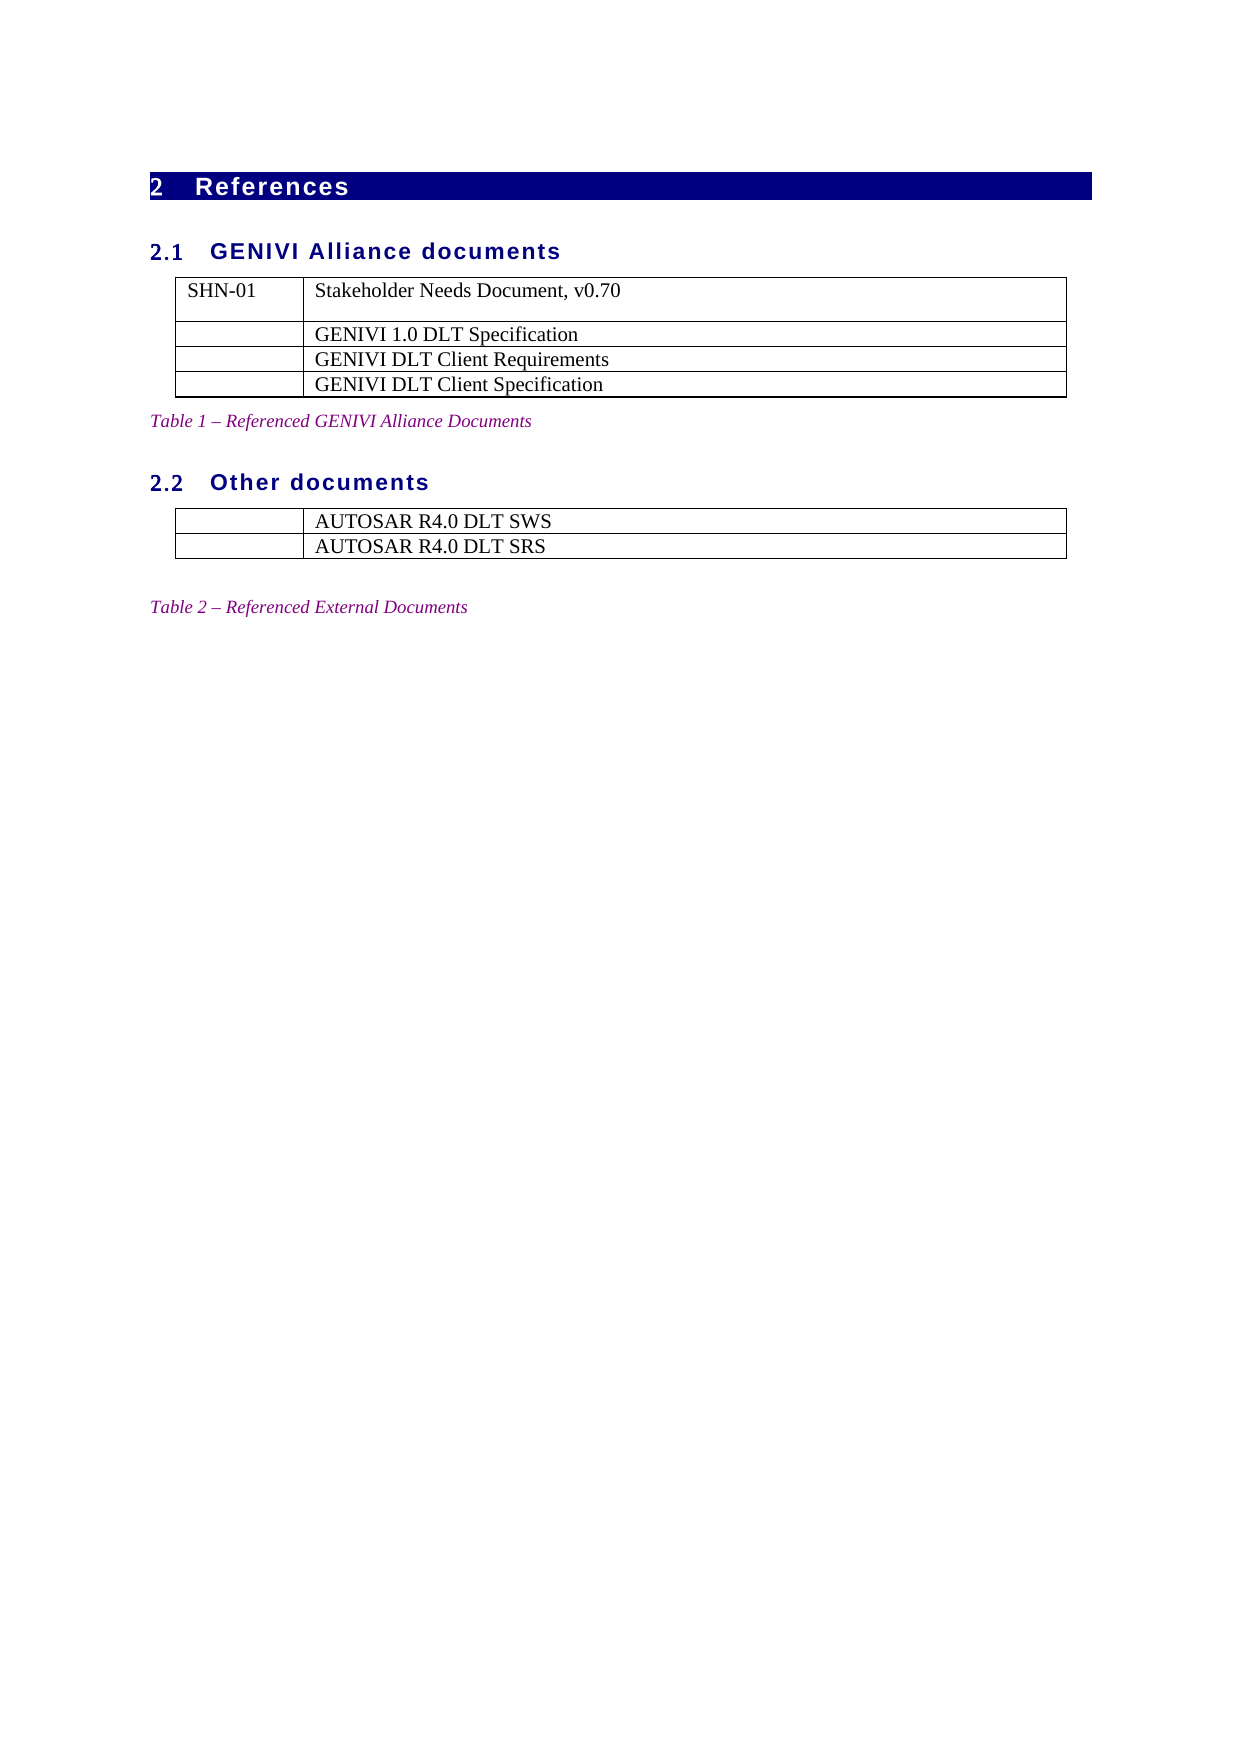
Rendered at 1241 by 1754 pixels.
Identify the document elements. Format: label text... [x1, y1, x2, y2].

table_cell GENIVI DLT Client Requirements [304, 347, 1066, 371]
text Table 2 – Referenced External Documents [150, 596, 1092, 617]
text Table 1 – Referenced GENIVI Alliance Documents [150, 410, 1092, 431]
table_header AUTOSAR R4.0 DLT SWS [304, 509, 1066, 533]
table_header Stakeholder Needs Document, v0.70 [304, 278, 1066, 321]
subtitle References [150, 172, 1092, 200]
table_cell [176, 559, 534, 583]
table_cell [176, 534, 303, 558]
table_header SHN-01 [176, 278, 303, 321]
table_header [176, 509, 303, 533]
table_cell [176, 372, 303, 396]
table_cell AUTOSAR R4.0 DLT SRS [304, 534, 1066, 558]
table_cell [534, 559, 1067, 583]
subtitle Other documents [150, 469, 1092, 495]
table_cell GENIVI 1.0 DLT Specification [304, 322, 1066, 346]
table_cell [176, 322, 303, 346]
table_cell [176, 347, 303, 371]
table_cell GENIVI DLT Client Specification [304, 372, 1066, 396]
subtitle GENIVI Alliance documents [150, 238, 1092, 264]
